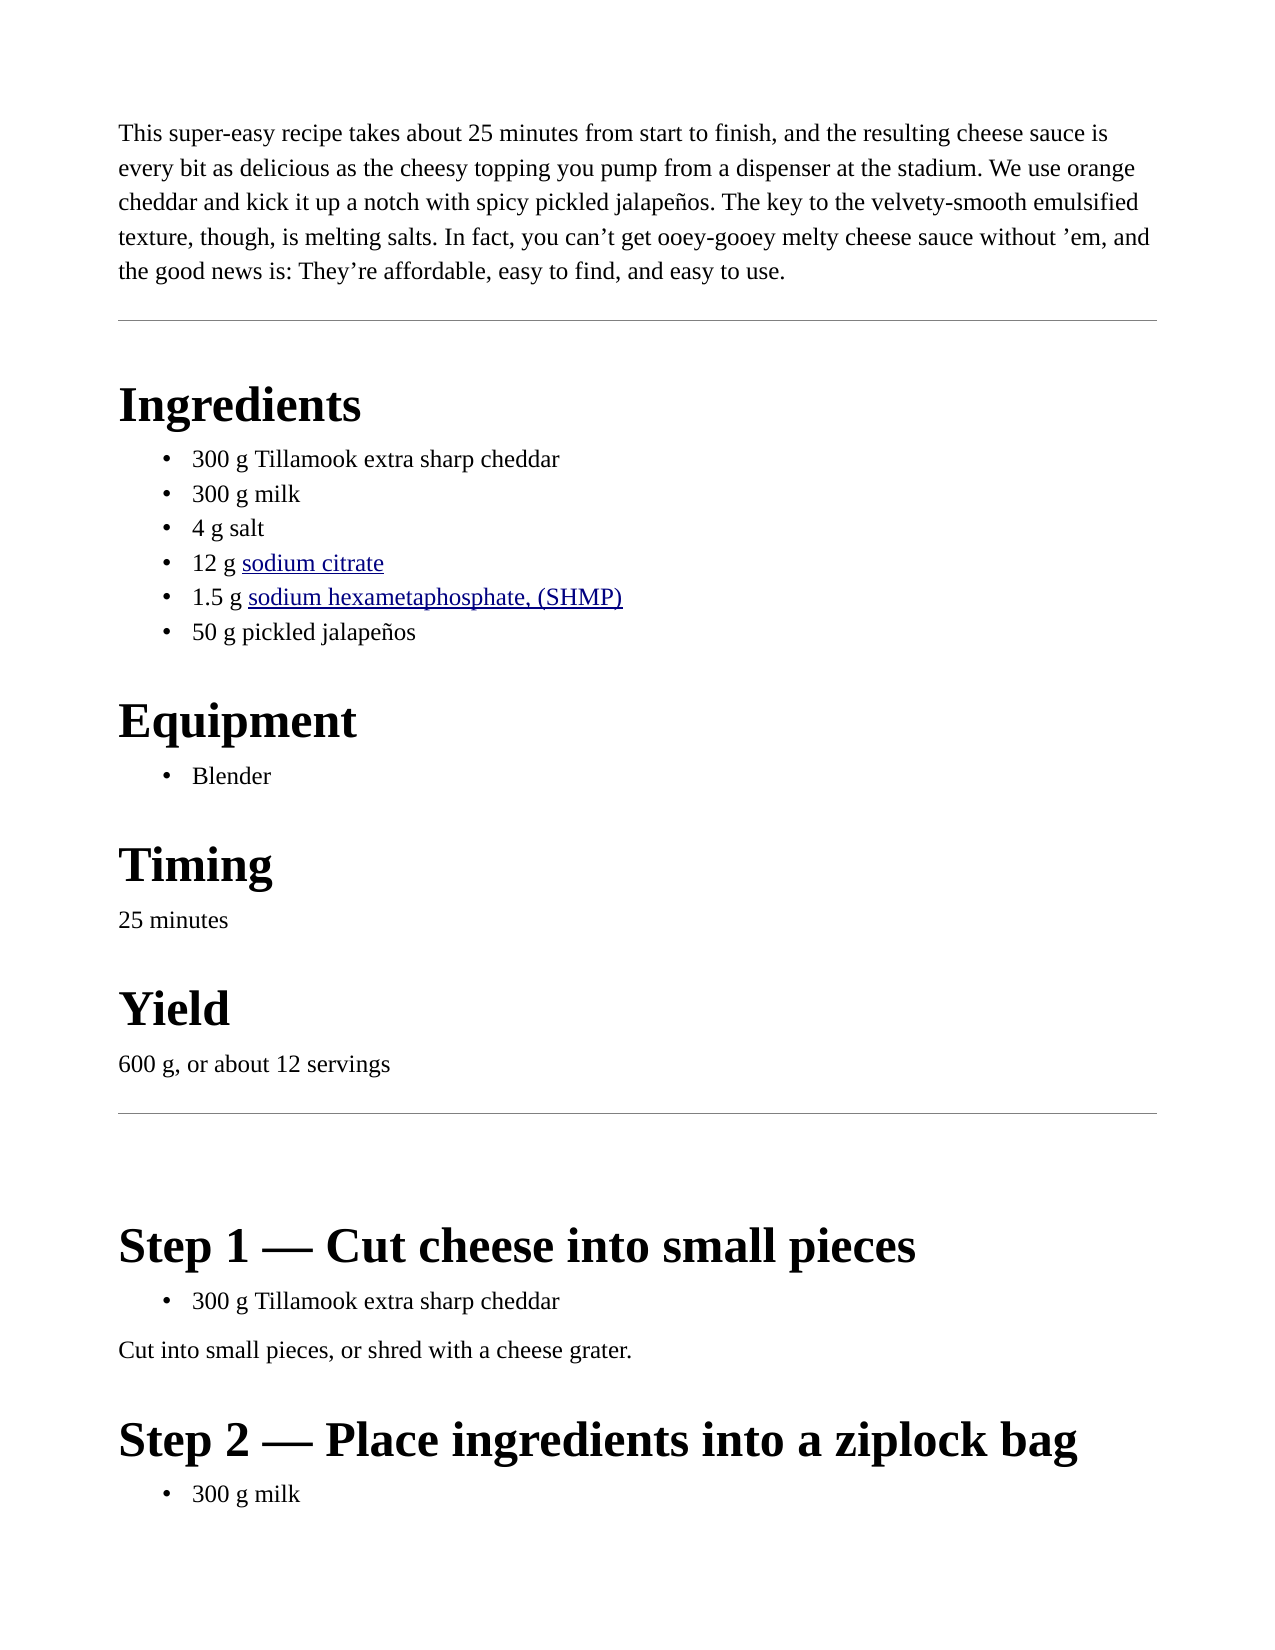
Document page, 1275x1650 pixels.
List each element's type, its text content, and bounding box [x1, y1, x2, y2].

text 25 minutes [118, 905, 1157, 933]
subtitle Step 2 — Place ingredients into a ziplock bag [118, 1409, 1157, 1467]
subtitle Yield [118, 979, 1157, 1036]
list 12 g sodium citrate [162, 548, 1157, 576]
subtitle Equipment [118, 691, 1157, 748]
subtitle Timing [118, 835, 1157, 892]
list 300 g milk [162, 479, 1157, 507]
list 1.5 g sodium hexametaphosphate, (SHMP) [162, 582, 1157, 611]
list 300 g Tillamook extra sharp cheddar [162, 444, 1157, 473]
list 4 g salt [162, 513, 1157, 542]
text 600 g, or about 12 servings [118, 1049, 1157, 1078]
text Cut into small pieces, or shred with a cheese grater. [118, 1335, 1157, 1364]
subtitle Ingredients [118, 374, 1157, 432]
list 300 g Tillamook extra sharp cheddar [162, 1286, 1157, 1315]
list Blender [162, 761, 1157, 789]
list 50 g pickled jalapeños [162, 617, 1157, 645]
subtitle Step 1 — Cut cheese into small pieces [118, 1216, 1157, 1274]
text This super-easy recipe takes about 25 minutes from start to finish, and the resulting cheese sauce is every bit as delicious as the cheesy topping you pump from a dispenser at the stadium. We use orange cheddar and kick it up a notch with spicy pickled jalapeños. The key to the velvety-smooth emulsified texture, though, is melting salts. In fact, you can’t get ooey-gooey melty cheese sauce without ’em, and the good news is: They’re affordable, easy to find, and easy to use. [118, 118, 1157, 285]
list 300 g milk [162, 1479, 1157, 1508]
